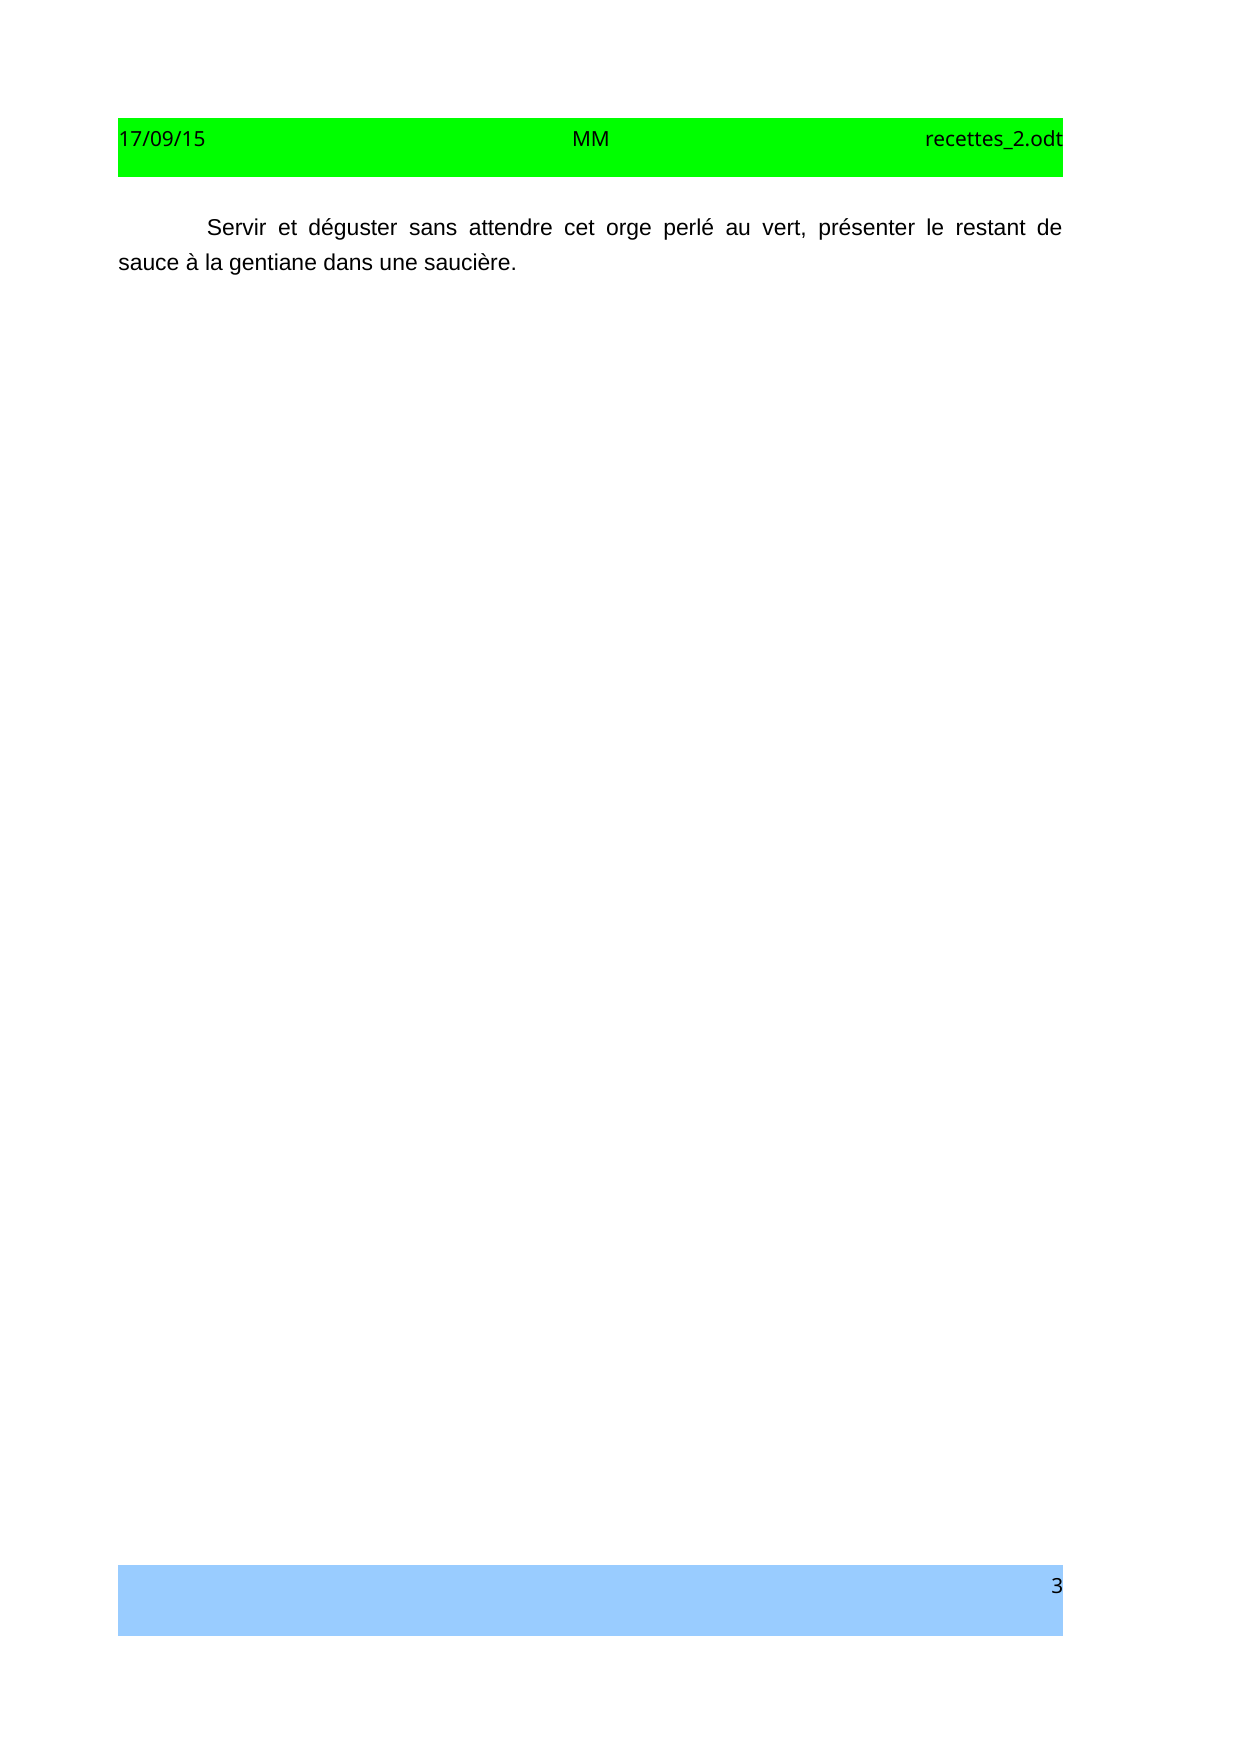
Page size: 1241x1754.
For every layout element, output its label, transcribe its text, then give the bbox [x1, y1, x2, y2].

text Servir et déguster sans attendre cet orge perlé au vert, présenter le restant de sauce à la gentiane dans une saucière. [118, 207, 1063, 277]
